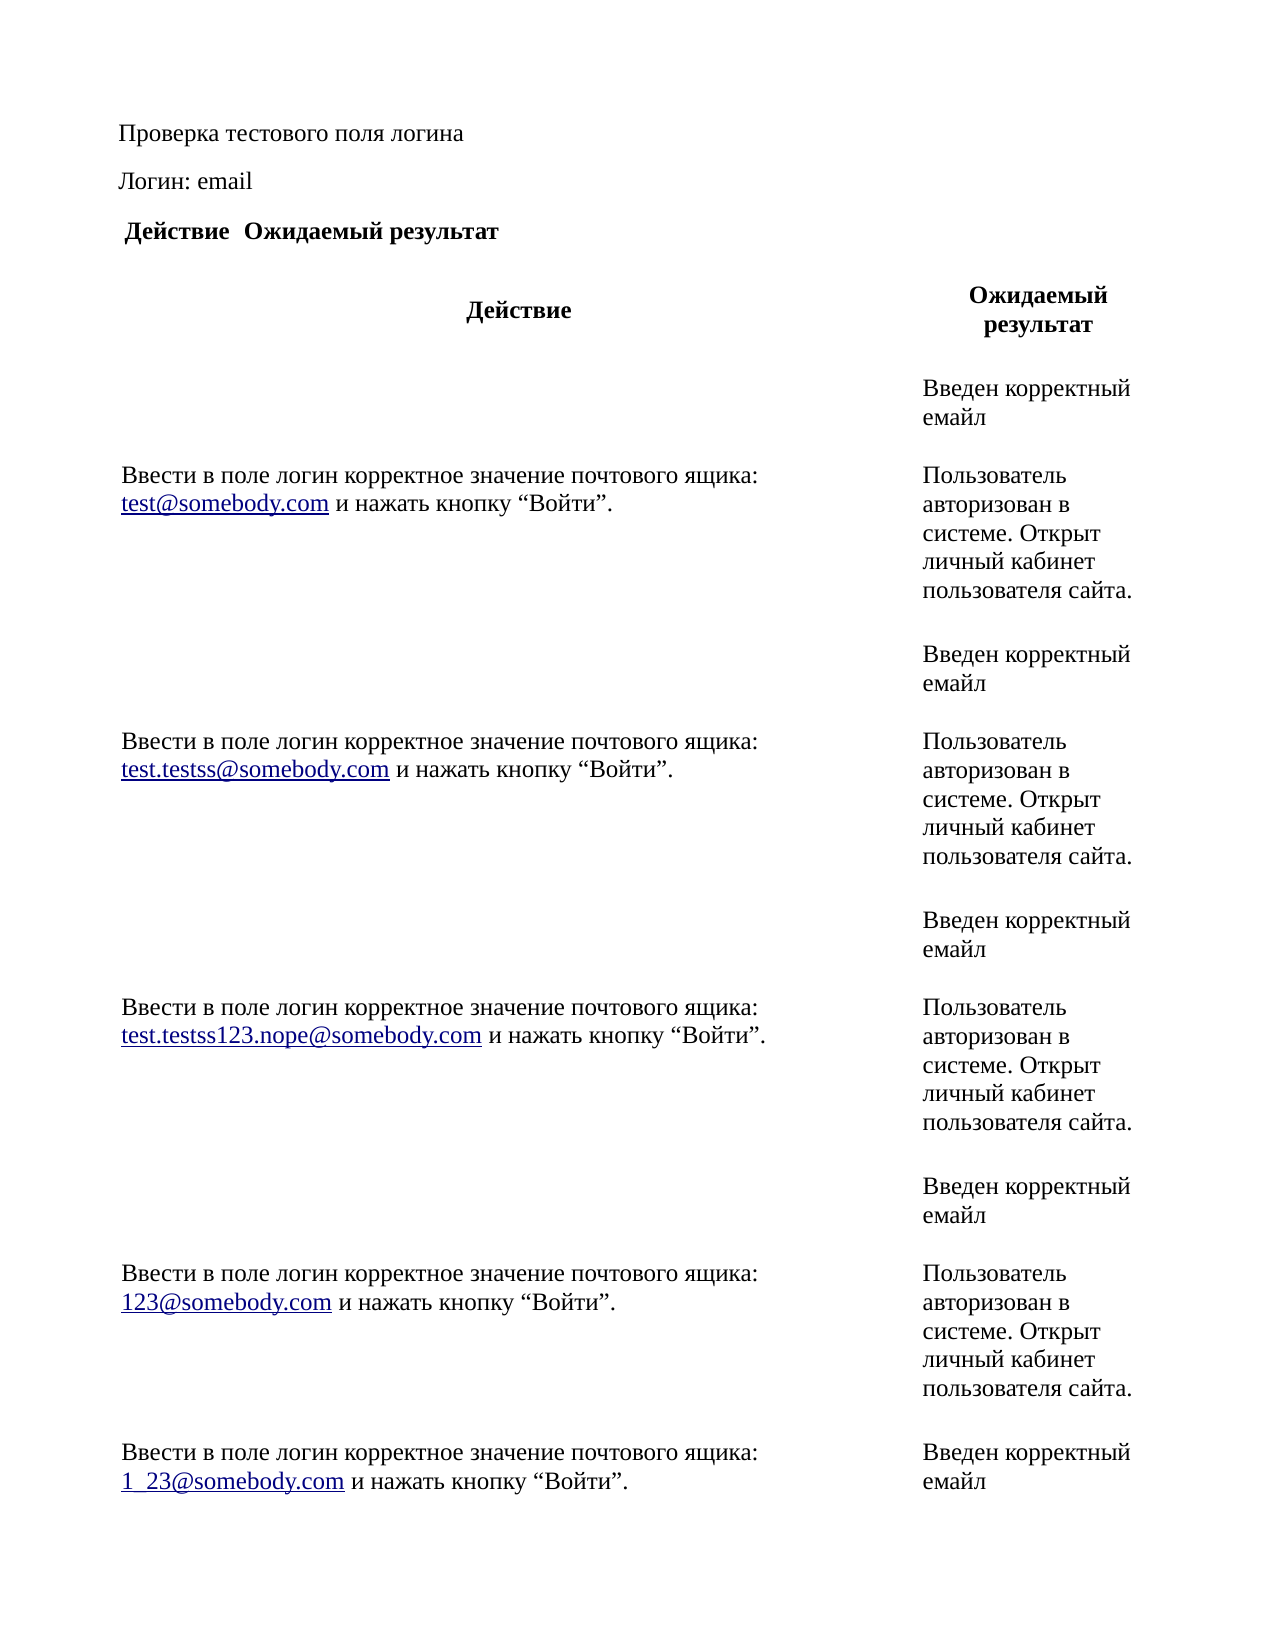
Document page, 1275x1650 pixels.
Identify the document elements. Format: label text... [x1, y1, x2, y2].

table_cell Ввести в поле логин корректное значение почтового ящика: 1_23@somebody.com и нажать кнопку “Войти”. [118, 1434, 919, 1527]
table_cell Ввести в поле логин корректное значение почтового ящика: 123@somebody.com и нажать кнопку “Войти”. [118, 1168, 919, 1434]
table_cell Введен корректный емайл [920, 1434, 1157, 1527]
table_cell Ввести в поле логин корректное значение почтового ящика: test.testss123.nope@somebody.com и нажать кнопку “Войти”. [118, 902, 919, 1168]
table_cell Введен корректный емайл Пользователь авторизован в системе. Открыт личный кабинет пользователя сайта. [920, 902, 1157, 1168]
table_cell Введен корректный емайл Пользователь авторизован в системе. Открыт личный кабинет пользователя сайта. [920, 370, 1157, 636]
table_cell Ввести в поле логин корректное значение почтового ящика: test@somebody.com и нажать кнопку “Войти”. [118, 370, 919, 636]
table_cell Введен корректный емайл Пользователь авторизован в системе. Открыт личный кабинет пользователя сайта. [920, 1168, 1157, 1434]
table_cell Ввести в поле логин корректное значение почтового ящика: test.testss@somebody.com и нажать кнопку “Войти”. [118, 636, 919, 902]
table_cell Введен корректный емайл Пользователь авторизован в системе. Открыт личный кабинет пользователя сайта. [920, 636, 1157, 902]
table_header Ожидаемый результат [920, 278, 1157, 370]
table_header Действие [118, 278, 919, 370]
text Логин: email [118, 166, 1157, 194]
table_header Действие [118, 213, 236, 277]
table_header Ожидаемый результат [236, 213, 507, 277]
text Проверка тестового поля логина [118, 118, 1157, 147]
